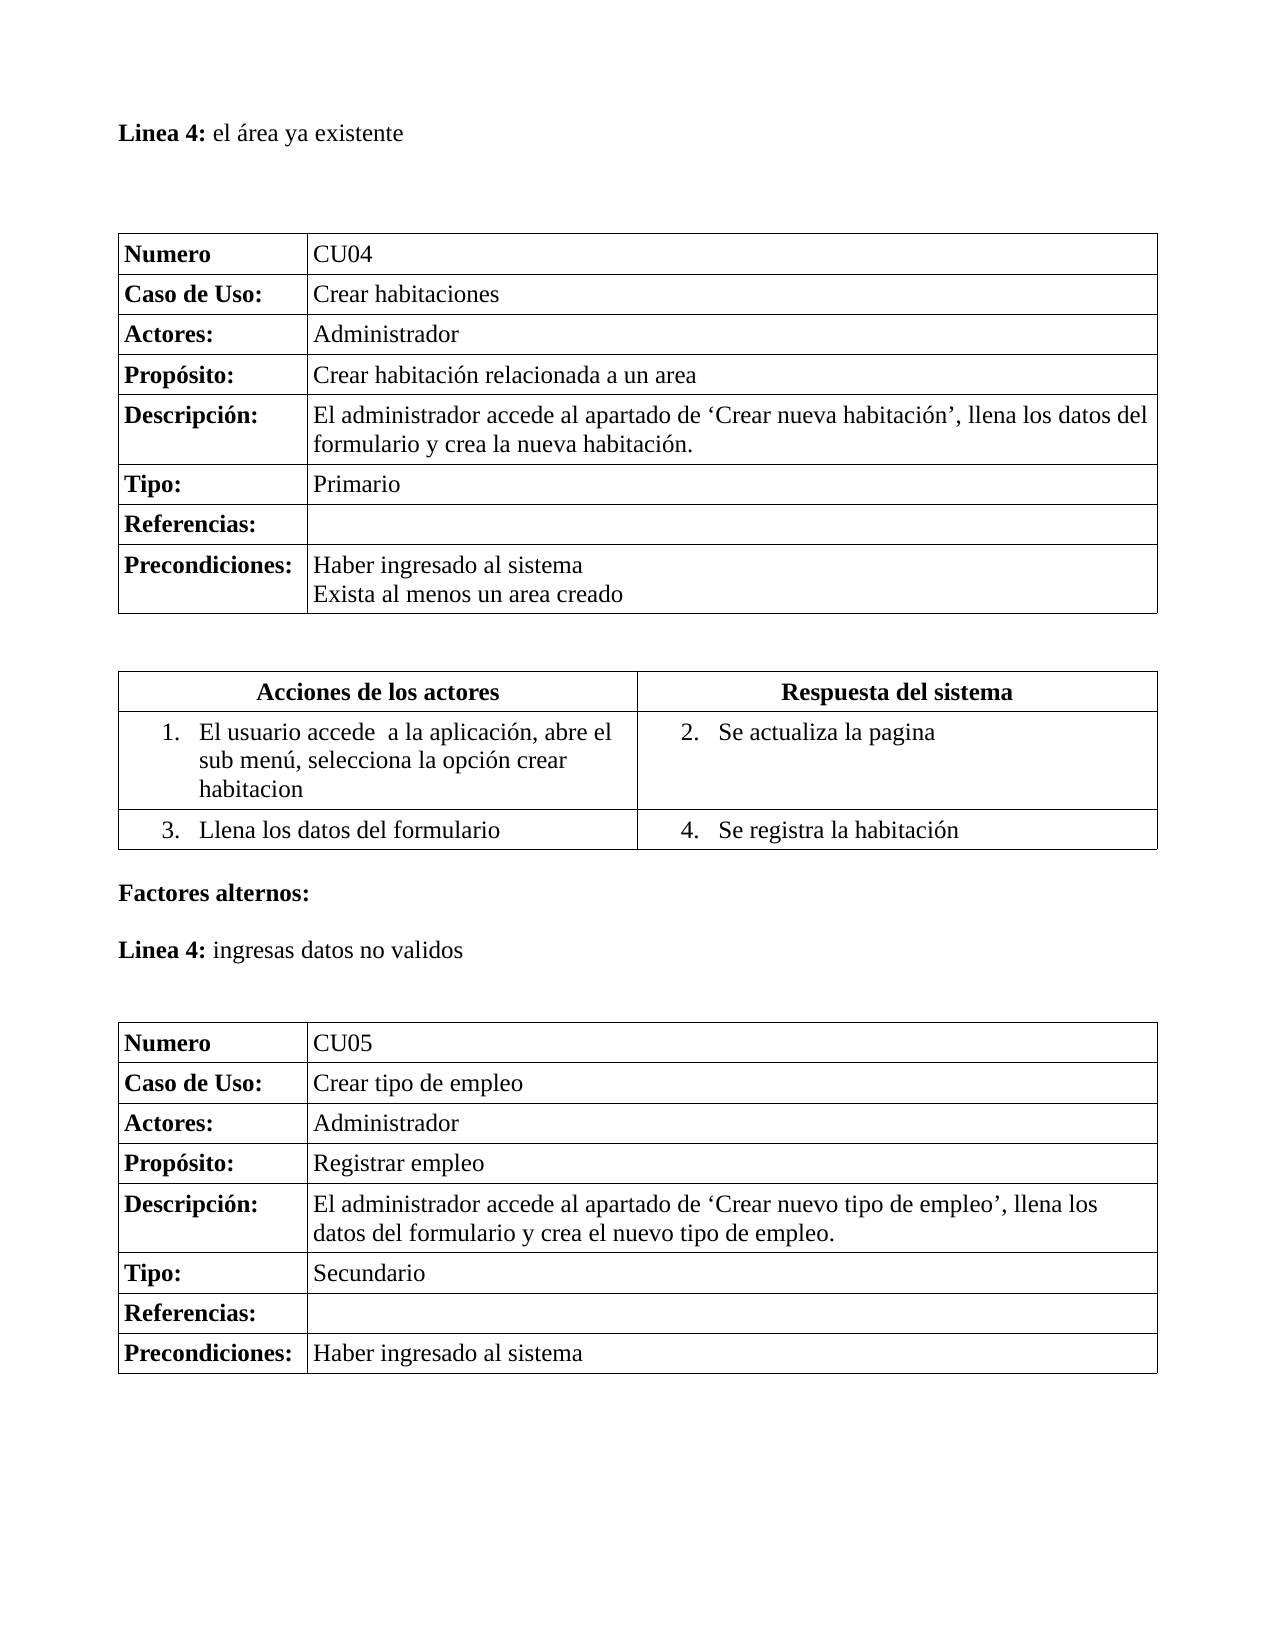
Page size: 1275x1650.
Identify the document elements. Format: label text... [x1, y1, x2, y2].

table_header Numero [119, 234, 307, 273]
table_cell Registrar empleo [308, 1144, 1157, 1183]
table_cell Caso de Uso: [119, 1063, 307, 1102]
table_cell Tipo: [119, 465, 307, 504]
table_cell Administrador [308, 315, 1157, 354]
table_cell El administrador accede al apartado de ‘Crear nuevo tipo de empleo’, llena los datos del formulario y crea el nuevo tipo de empleo. [308, 1184, 1157, 1252]
text Linea 4: ingresas datos no validos [118, 936, 1157, 964]
table_cell Actores: [119, 315, 307, 354]
table_cell El administrador accede al apartado de ‘Crear nueva habitación’, llena los datos del formulario y crea la nueva habitación. [308, 395, 1157, 463]
table_header CU05 [308, 1023, 1157, 1062]
table_cell Crear tipo de empleo [308, 1063, 1157, 1102]
table_cell Referencias: [119, 1294, 307, 1333]
table_cell [308, 1294, 1157, 1333]
table_cell Referencias: [119, 505, 307, 544]
table_cell Propósito: [119, 355, 307, 394]
table_cell Llena los datos del formulario [119, 810, 637, 849]
table_cell Se actualiza la pagina [638, 712, 1157, 809]
table_header CU04 [308, 234, 1157, 273]
table_cell Crear habitación relacionada a un area [308, 355, 1157, 394]
table_cell Haber ingresado al sistema [308, 1334, 1157, 1373]
table_cell Crear habitaciones [308, 275, 1157, 314]
table_cell Caso de Uso: [119, 275, 307, 314]
table_header Numero [119, 1023, 307, 1062]
table_cell Precondiciones: [119, 545, 307, 613]
table_cell Haber ingresado al sistema Exista al menos un area creado [308, 545, 1157, 613]
text Linea 4: el área ya existente [118, 118, 1157, 147]
table_cell [308, 505, 1157, 544]
table_cell Propósito: [119, 1144, 307, 1183]
table_cell Actores: [119, 1104, 307, 1143]
table_cell Se registra la habitación [638, 810, 1157, 849]
table_cell Administrador [308, 1104, 1157, 1143]
table_cell Descripción: [119, 1184, 307, 1252]
text Factores alternos: [118, 878, 1157, 907]
table_cell Tipo: [119, 1253, 307, 1292]
table_cell Descripción: [119, 395, 307, 463]
table_cell Secundario [308, 1253, 1157, 1292]
table_header Respuesta del sistema [638, 672, 1157, 711]
table_cell Precondiciones: [119, 1334, 307, 1373]
table_cell El usuario accede a la aplicación, abre el sub menú, selecciona la opción crear habitacion [119, 712, 637, 809]
table_header Acciones de los actores [119, 672, 637, 711]
table_cell Primario [308, 465, 1157, 504]
